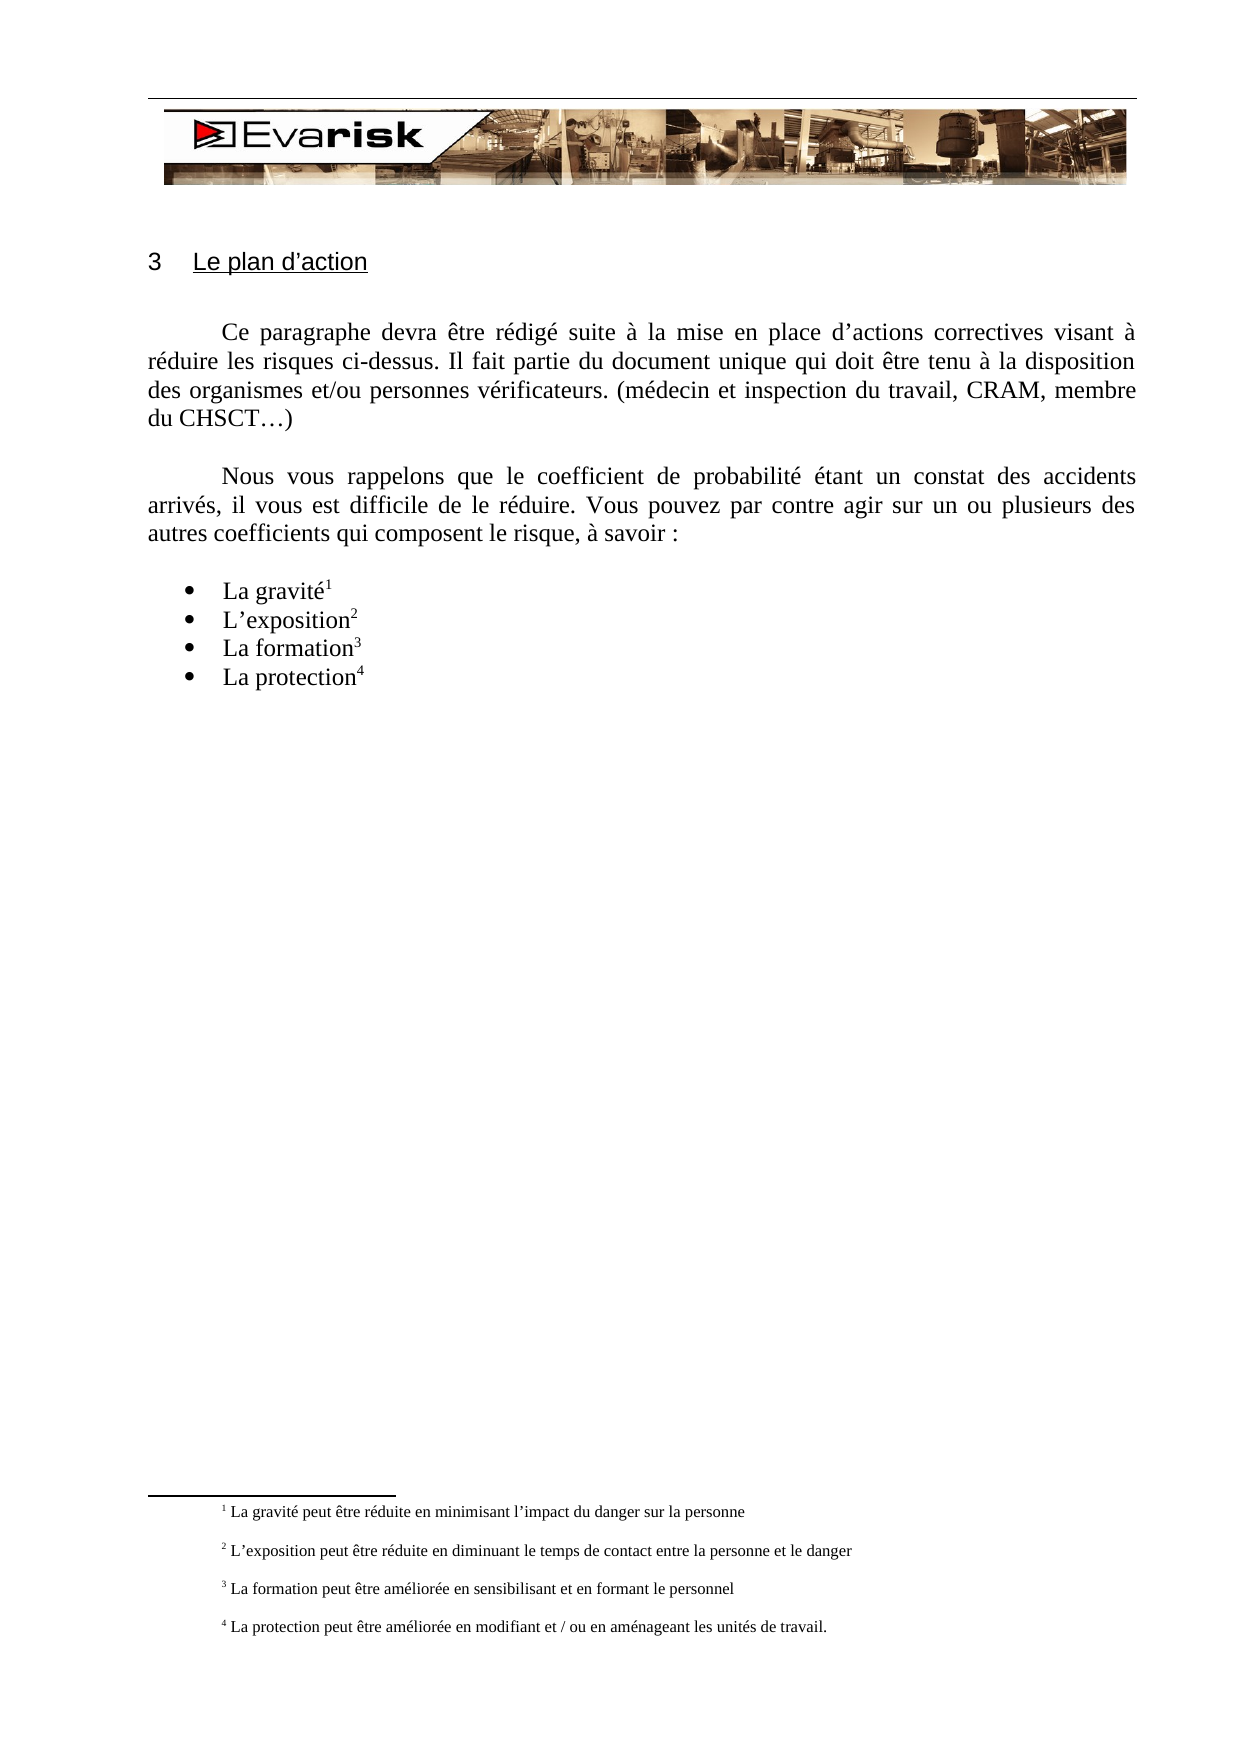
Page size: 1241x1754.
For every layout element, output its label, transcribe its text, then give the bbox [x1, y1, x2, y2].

list La protection peut être améliorée en modifiant et / ou en aménageant les unités de travail. [221, 1617, 1137, 1636]
text Ce paragraphe devra être rédigé suite à la mise en place d’actions correctives visant à réduire les risques ci-dessus. Il fait partie du document unique qui doit être tenu à la disposition des organismes et/ou personnes vérificateurs. (médecin et inspection du travail, CRAM, membre du CHSCT…) [148, 317, 1137, 432]
text Nous vous rappelons que le coefficient de probabilité étant un constat des accidents arrivés, il vous est difficile de le réduire. Vous pouvez par contre agir sur un ou plusieurs des autres coefficients qui composent le risque, à savoir : [148, 461, 1137, 547]
list La gravité [185, 576, 1137, 605]
list La formation peut être améliorée en sensibilisant et en formant le personnel [221, 1579, 1137, 1598]
list La gravité peut être réduite en minimisant l’impact du danger sur la personne [221, 1502, 1137, 1521]
subtitle Le plan d’action [148, 247, 1137, 276]
list L’exposition peut être réduite en diminuant le temps de contact entre la personne et le danger [221, 1540, 1137, 1559]
list La formation [185, 633, 1137, 662]
list La protection [185, 662, 1137, 691]
list L’exposition [185, 605, 1137, 633]
